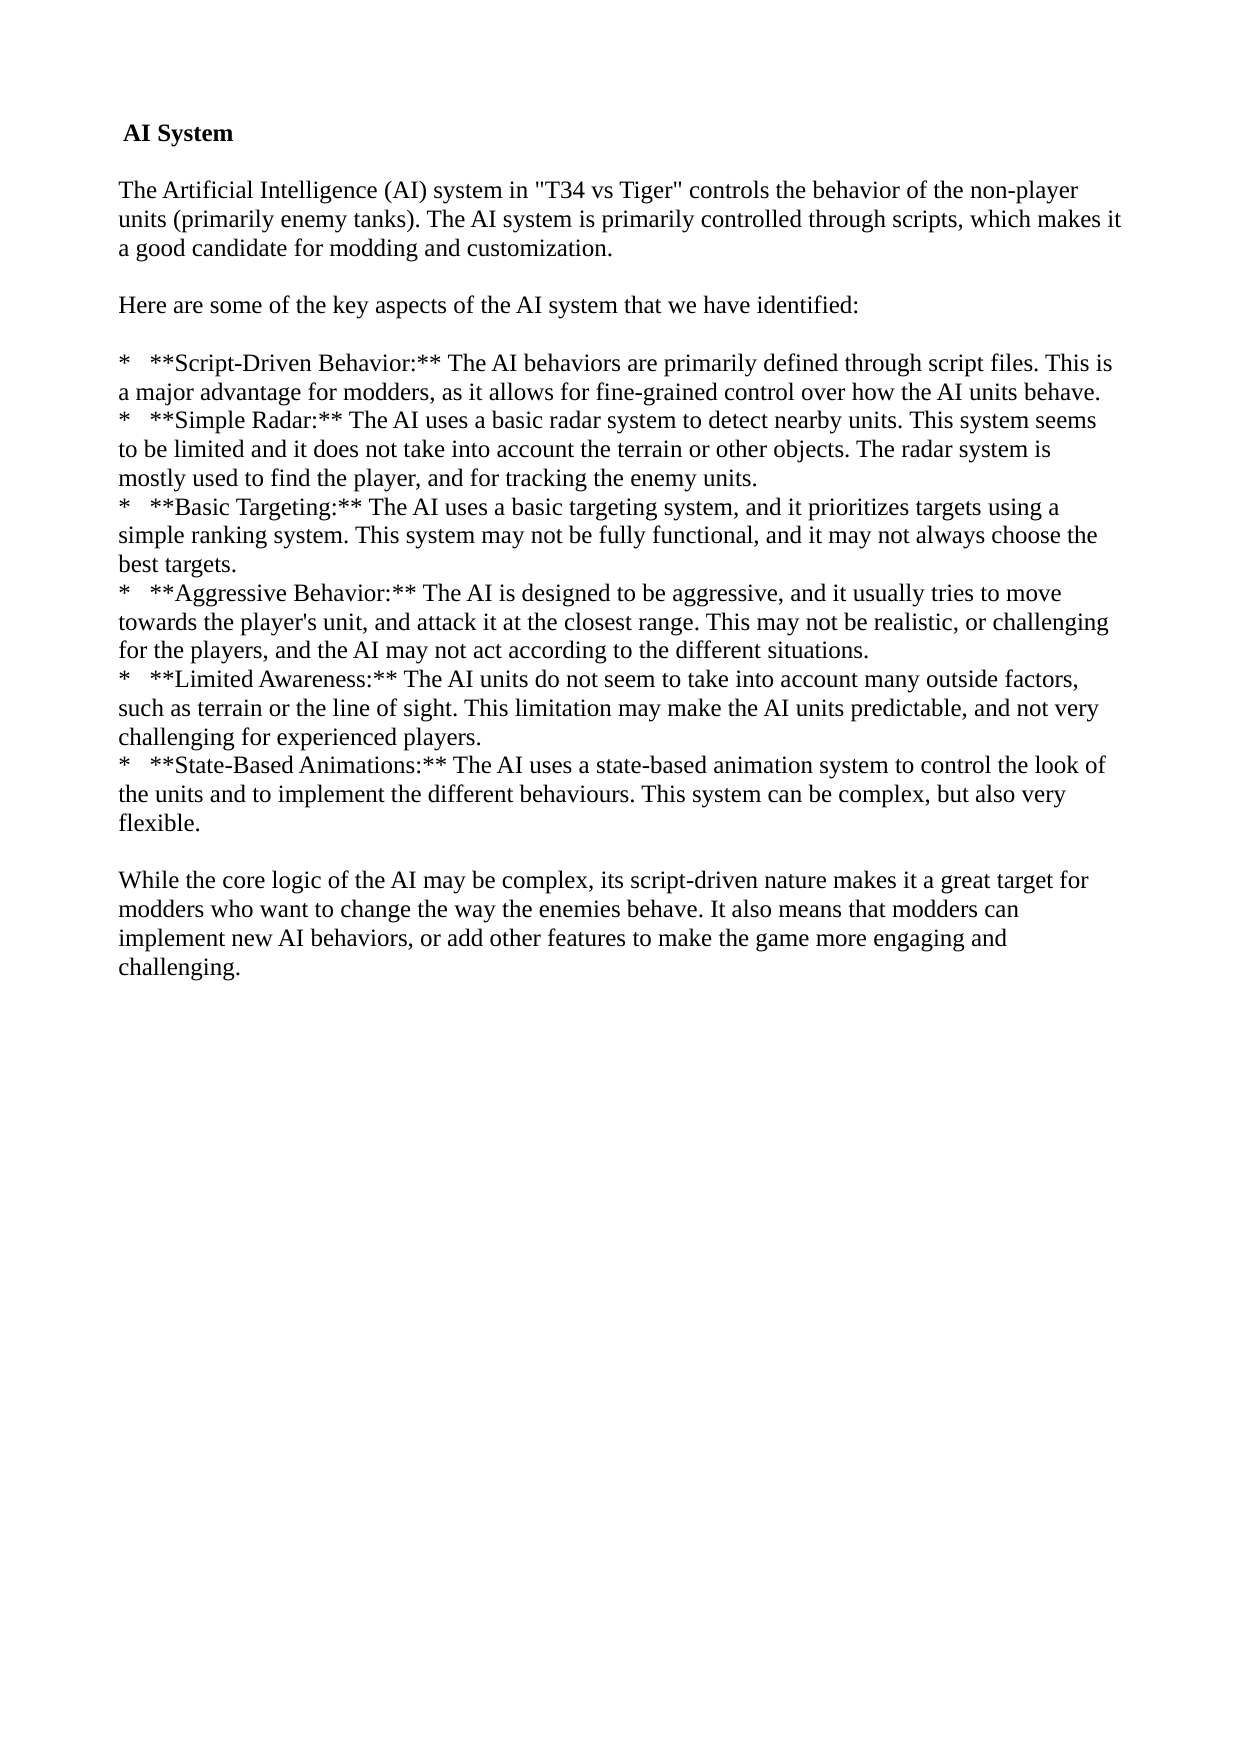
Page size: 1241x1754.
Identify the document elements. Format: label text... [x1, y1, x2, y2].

text AI System [118, 118, 1122, 147]
text Here are some of the key aspects of the AI system that we have identified: [118, 291, 1122, 319]
text The Artificial Intelligence (AI) system in "T34 vs Tiger" controls the behavior of the non-player units (primarily enemy tanks). The AI system is primarily controlled through scripts, which makes it a good candidate for modding and customization. [118, 176, 1122, 262]
text * **Aggressive Behavior:** The AI is designed to be aggressive, and it usually tries to move towards the player's unit, and attack it at the closest range. This may not be realistic, or challenging for the players, and the AI may not act according to the different situations. [118, 578, 1122, 664]
text * **Script-Driven Behavior:** The AI behaviors are primarily defined through script files. This is a major advantage for modders, as it allows for fine-grained control over how the AI units behave. [118, 348, 1122, 406]
text * **State-Based Animations:** The AI uses a state-based animation system to control the look of the units and to implement the different behaviours. This system can be complex, but also very flexible. [118, 751, 1122, 837]
text While the core logic of the AI may be complex, its script-driven nature makes it a great target for modders who want to change the way the enemies behave. It also means that modders can implement new AI behaviors, or add other features to make the game more engaging and challenging. [118, 866, 1122, 981]
text * **Simple Radar:** The AI uses a basic radar system to detect nearby units. This system seems to be limited and it does not take into account the terrain or other objects. The radar system is mostly used to find the player, and for tracking the enemy units. [118, 406, 1122, 492]
text * **Limited Awareness:** The AI units do not seem to take into account many outside factors, such as terrain or the line of sight. This limitation may make the AI units predictable, and not very challenging for experienced players. [118, 664, 1122, 751]
text * **Basic Targeting:** The AI uses a basic targeting system, and it prioritizes targets using a simple ranking system. This system may not be fully functional, and it may not always choose the best targets. [118, 492, 1122, 578]
